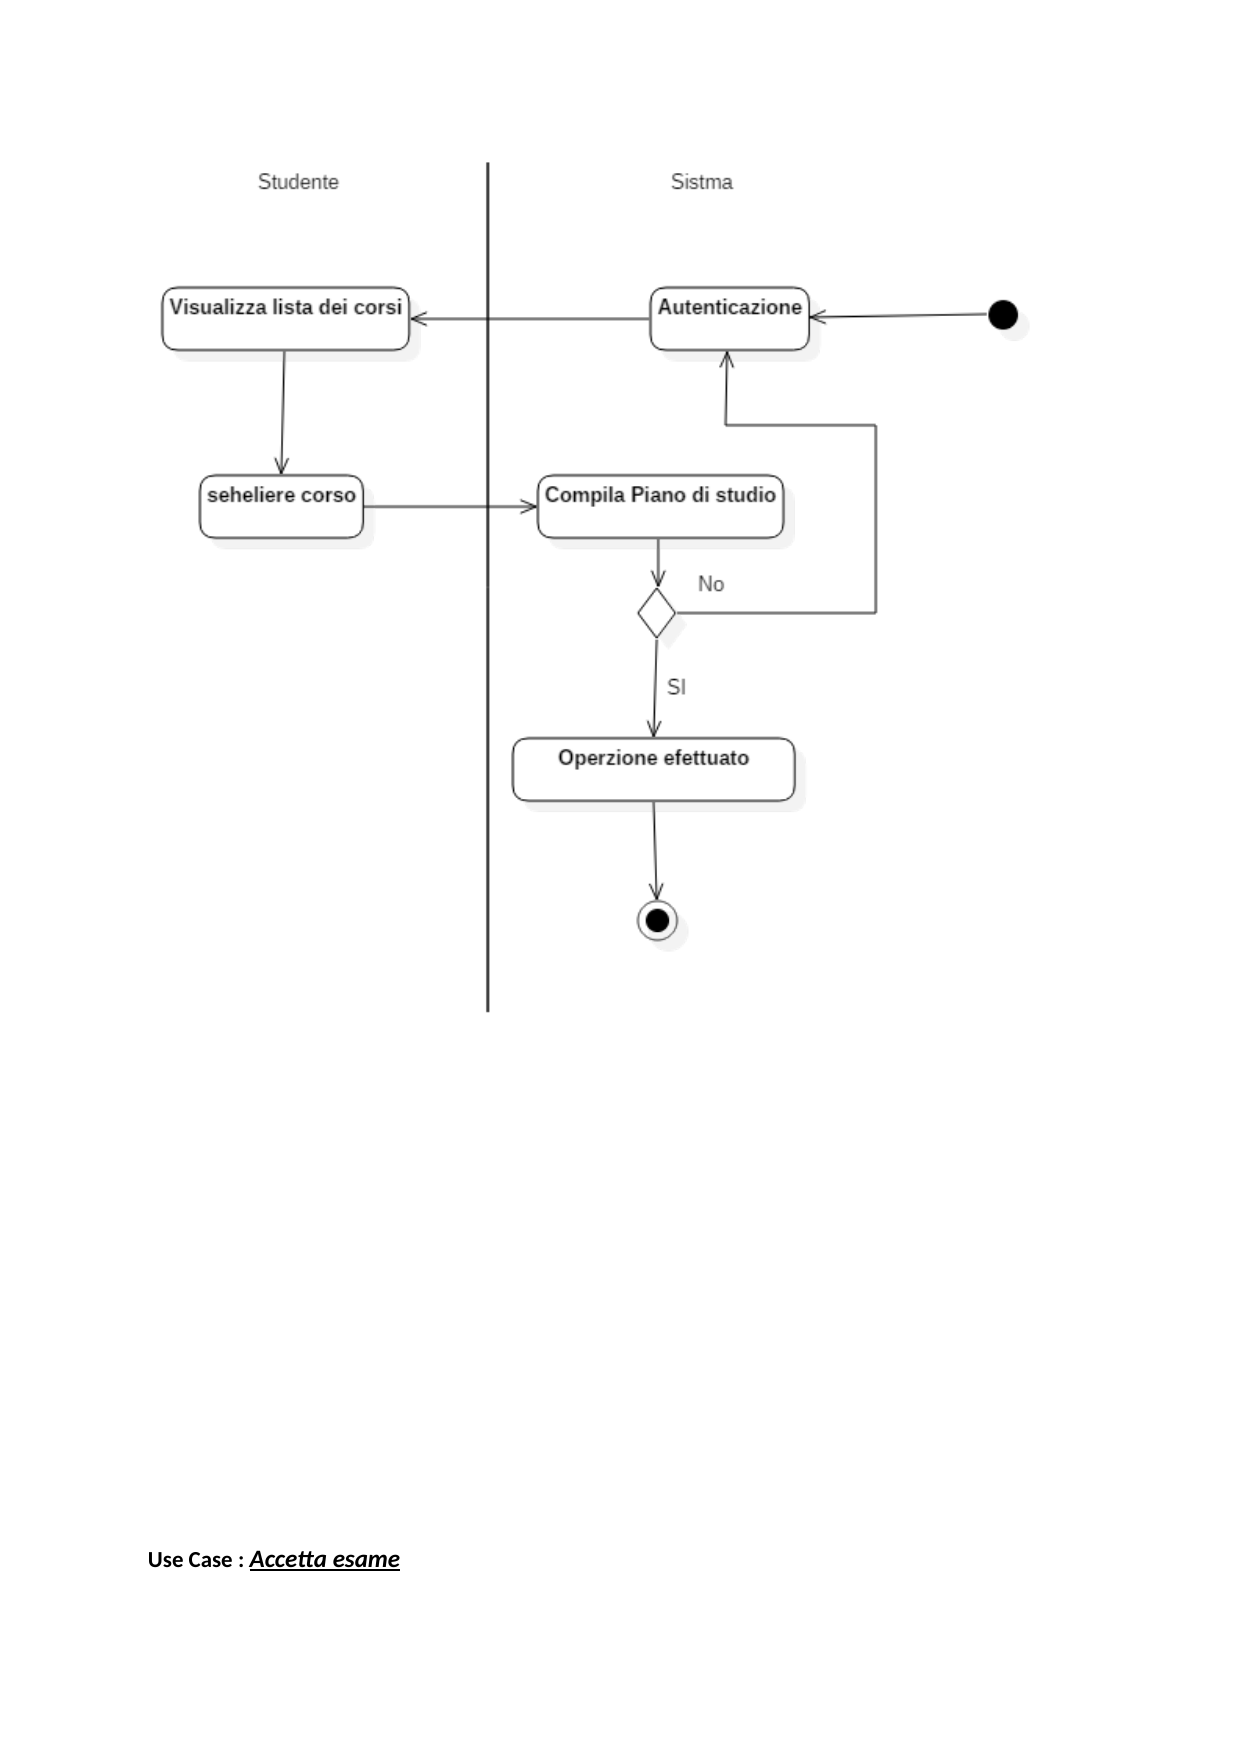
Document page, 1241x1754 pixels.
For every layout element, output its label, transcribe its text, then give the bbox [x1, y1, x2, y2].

text Use Case : Accetta esame [148, 1543, 1093, 1574]
